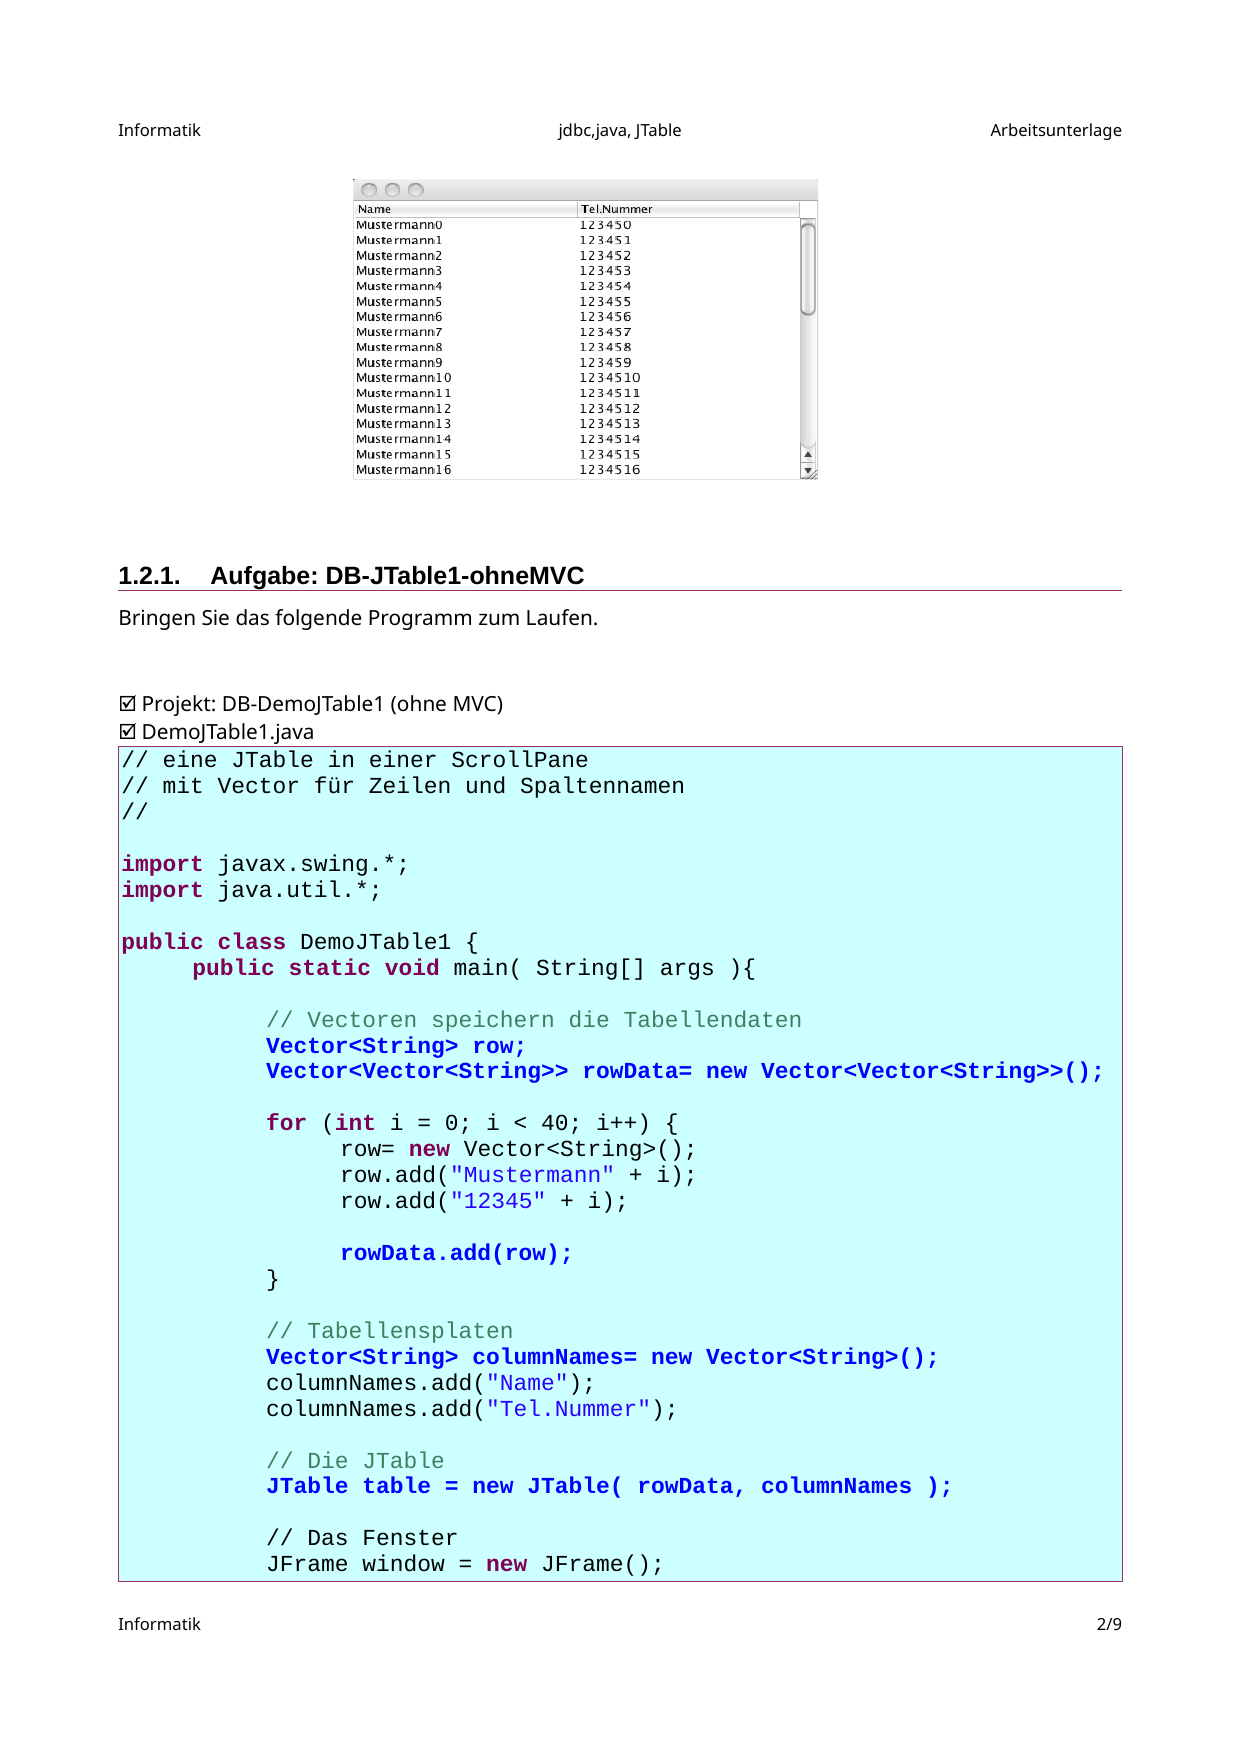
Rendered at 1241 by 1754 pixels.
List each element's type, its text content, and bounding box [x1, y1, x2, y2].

text row.add("Mustermann" + i); [119, 1161, 1122, 1187]
text JFrame window = new JFrame(); [119, 1550, 1122, 1581]
text Bringen Sie das folgende Programm zum Laufen. [118, 603, 1122, 632]
text import javax.swing.*; [119, 849, 1122, 875]
text // eine JTable in einer ScrollPane [119, 747, 1122, 772]
picture [353, 179, 819, 480]
text // Tabellensplaten [119, 1316, 1122, 1342]
text // Die JTable [119, 1446, 1122, 1472]
list DemoJTable1.java [118, 717, 1122, 746]
text // [119, 797, 1122, 823]
text public static void main( String[] args ){ [119, 953, 1122, 979]
text row.add("12345" + i); [119, 1187, 1122, 1212]
text // Das Fenster [119, 1524, 1122, 1550]
text } [119, 1264, 1122, 1290]
text columnNames.add("Name"); [119, 1368, 1122, 1394]
subtitle Aufgabe: DB-JTable1-ohneMVC [118, 561, 1122, 590]
text Vector<String> columnNames= new Vector<String>(); [119, 1342, 1122, 1368]
text rowData.add(row); [119, 1238, 1122, 1264]
text Vector<String> row; [119, 1031, 1122, 1057]
text import java.util.*; [119, 875, 1122, 901]
text JTable table = new JTable( rowData, columnNames ); [119, 1472, 1122, 1498]
text // Vectoren speichern die Tabellendaten [119, 1005, 1122, 1031]
text public class DemoJTable1 { [119, 927, 1122, 953]
text for (int i = 0; i < 40; i++) { [119, 1109, 1122, 1135]
list Projekt: DB-DemoJTable1 (ohne MVC) [118, 689, 1122, 717]
text columnNames.add("Tel.Nummer"); [119, 1394, 1122, 1420]
text // mit Vector für Zeilen und Spaltennamen [119, 772, 1122, 797]
text row= new Vector<String>(); [119, 1135, 1122, 1161]
text Vector<Vector<String>> rowData= new Vector<Vector<String>>(); [119, 1057, 1122, 1083]
